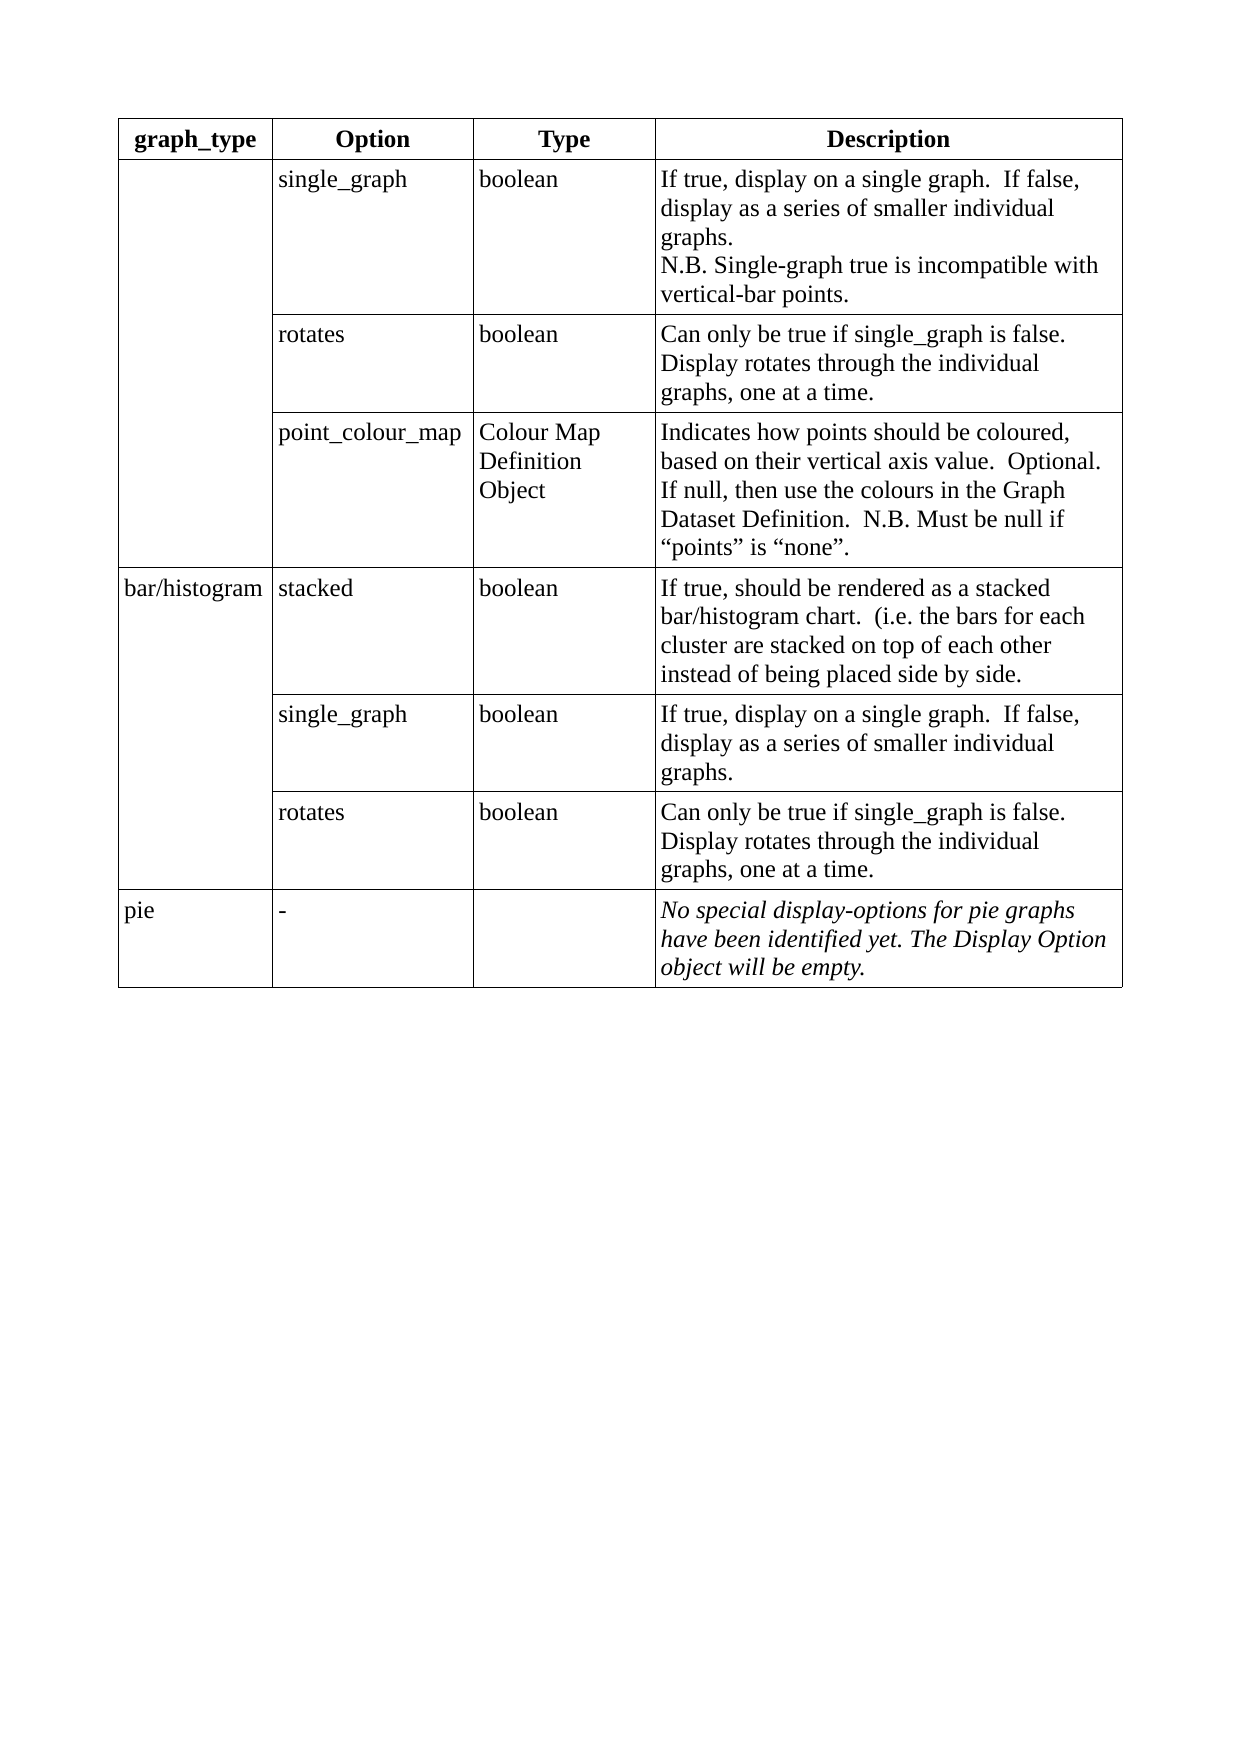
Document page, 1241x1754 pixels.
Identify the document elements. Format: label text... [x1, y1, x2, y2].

table_cell Can only be true if single_graph is false. Display rotates through the individual graphs, one at a time. [656, 792, 1122, 889]
table_header Type [474, 119, 655, 158]
table_cell [119, 160, 272, 567]
table_cell point_colour_map [273, 413, 473, 567]
table_cell boolean [474, 695, 655, 791]
table_cell single_graph [273, 160, 473, 314]
table_cell boolean [474, 568, 655, 693]
table_cell No special display-options for pie graphs have been identified yet. The Display Option object will be empty. [656, 890, 1122, 987]
table_cell Indicates how points should be coloured, based on their vertical axis value. Optional. If null, then use the colours in the Graph Dataset Definition. N.B. Must be null if “points” is “none”. [656, 413, 1122, 567]
table_cell pie [119, 890, 272, 987]
table_cell Colour Map Definition Object [474, 413, 655, 567]
table_cell Can only be true if single_graph is false. Display rotates through the individual graphs, one at a time. [656, 315, 1122, 412]
table_cell single_graph [273, 695, 473, 791]
table_cell boolean [474, 315, 655, 412]
table_cell boolean [474, 160, 655, 314]
table_cell stacked [273, 568, 473, 693]
table_cell boolean [474, 792, 655, 889]
table_cell [474, 890, 655, 987]
table_cell - [273, 890, 473, 987]
table_header Option [273, 119, 473, 158]
table_header graph_type [119, 119, 272, 158]
table_cell If true, display on a single graph. If false, display as a series of smaller individual graphs. N.B. Single-graph true is incompatible with vertical-bar points. [656, 160, 1122, 314]
table_header Description [656, 119, 1122, 158]
table_cell rotates [273, 315, 473, 412]
table_cell bar/histogram [119, 568, 272, 889]
table_cell If true, should be rendered as a stacked bar/histogram chart. (i.e. the bars for each cluster are stacked on top of each other instead of being placed side by side. [656, 568, 1122, 693]
table_cell If true, display on a single graph. If false, display as a series of smaller individual graphs. [656, 695, 1122, 791]
table_cell rotates [273, 792, 473, 889]
